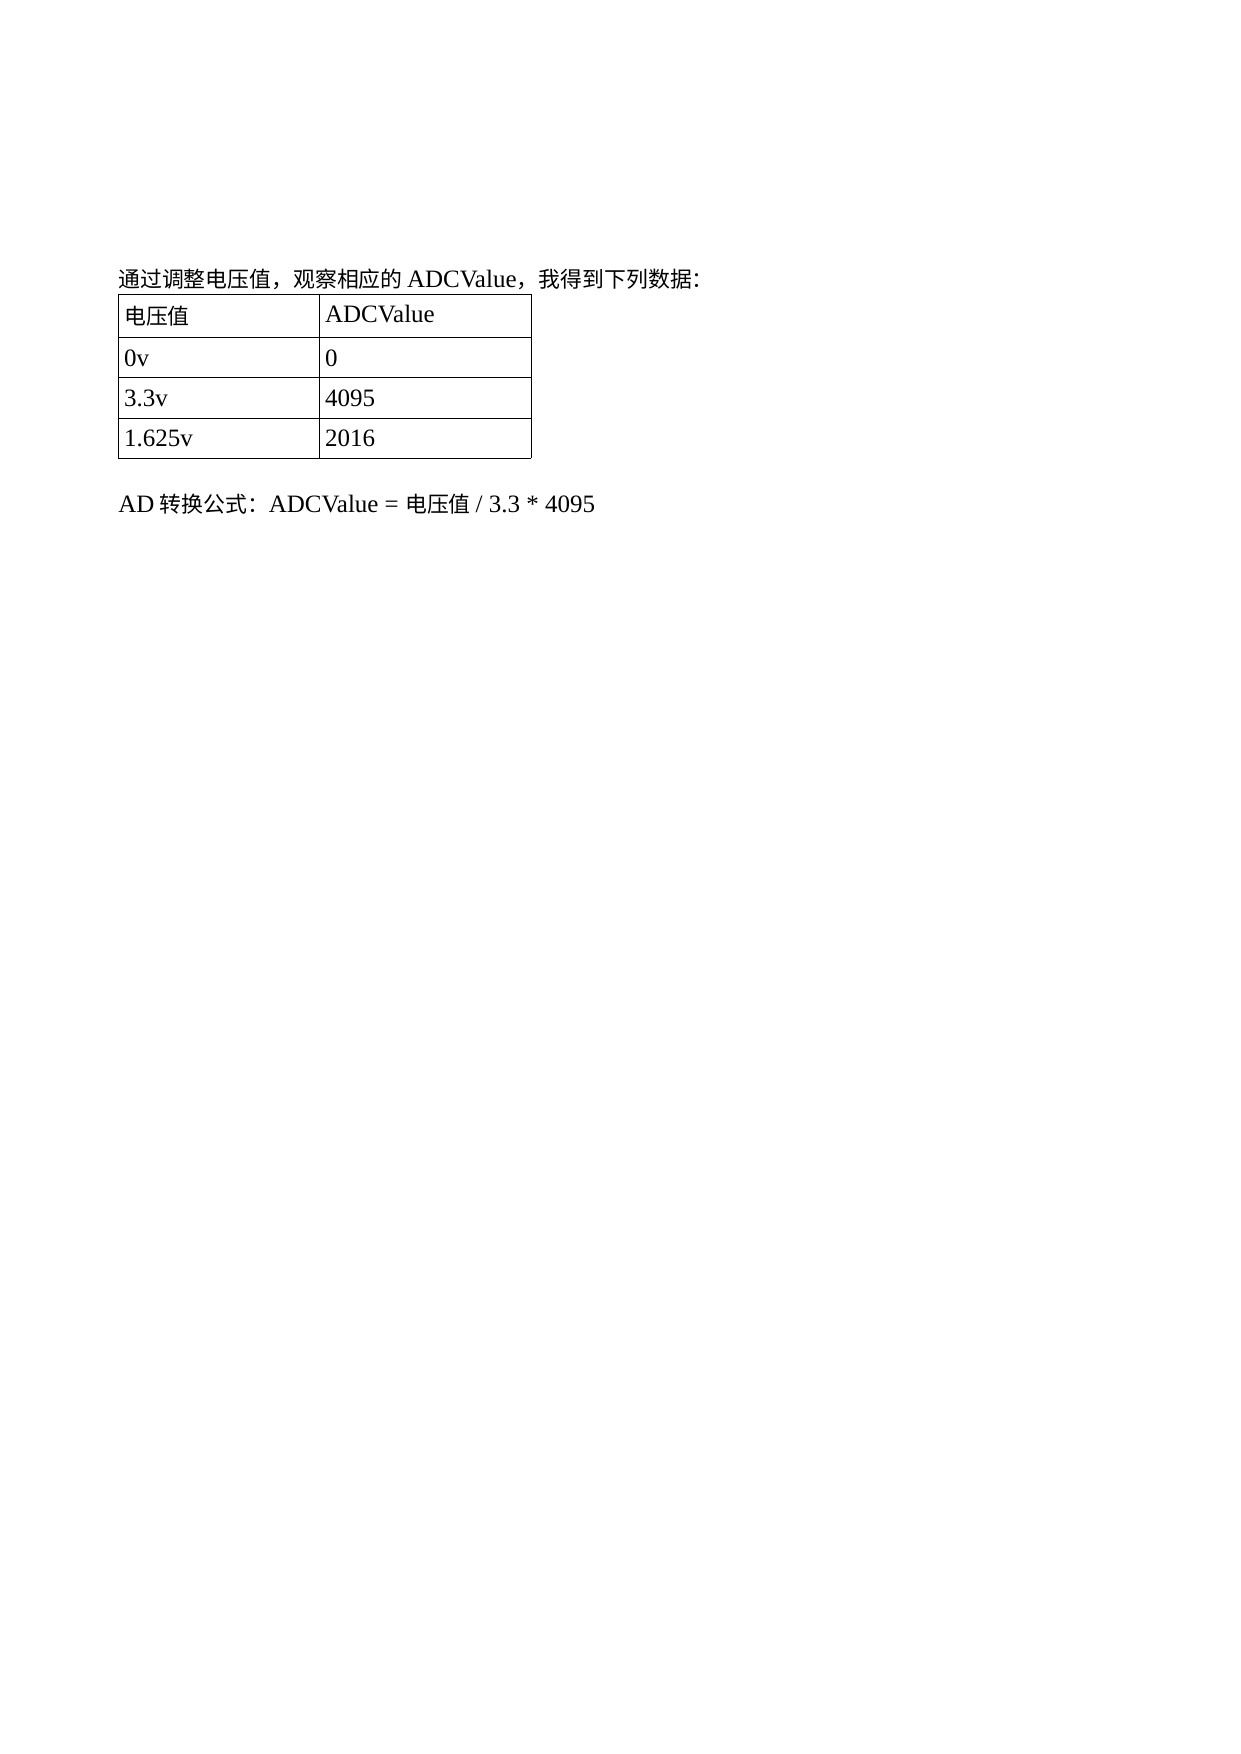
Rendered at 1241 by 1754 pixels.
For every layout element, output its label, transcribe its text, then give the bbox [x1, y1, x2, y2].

table_cell 0 [320, 338, 531, 377]
table_cell 3.3v [119, 378, 319, 417]
table_cell 0v [119, 338, 319, 377]
table_cell 2016 [320, 419, 531, 458]
table_header 电压值 [119, 295, 319, 337]
table_header ADCValue [320, 295, 531, 337]
table_cell 1.625v [119, 419, 319, 458]
table_cell 4095 [320, 378, 531, 417]
text AD转换公式：ADCValue = 电压值 / 3.3 * 4095 [118, 487, 1122, 518]
text 通过调整电压值，观察相应的ADCValue，我得到下列数据： [118, 262, 1122, 293]
